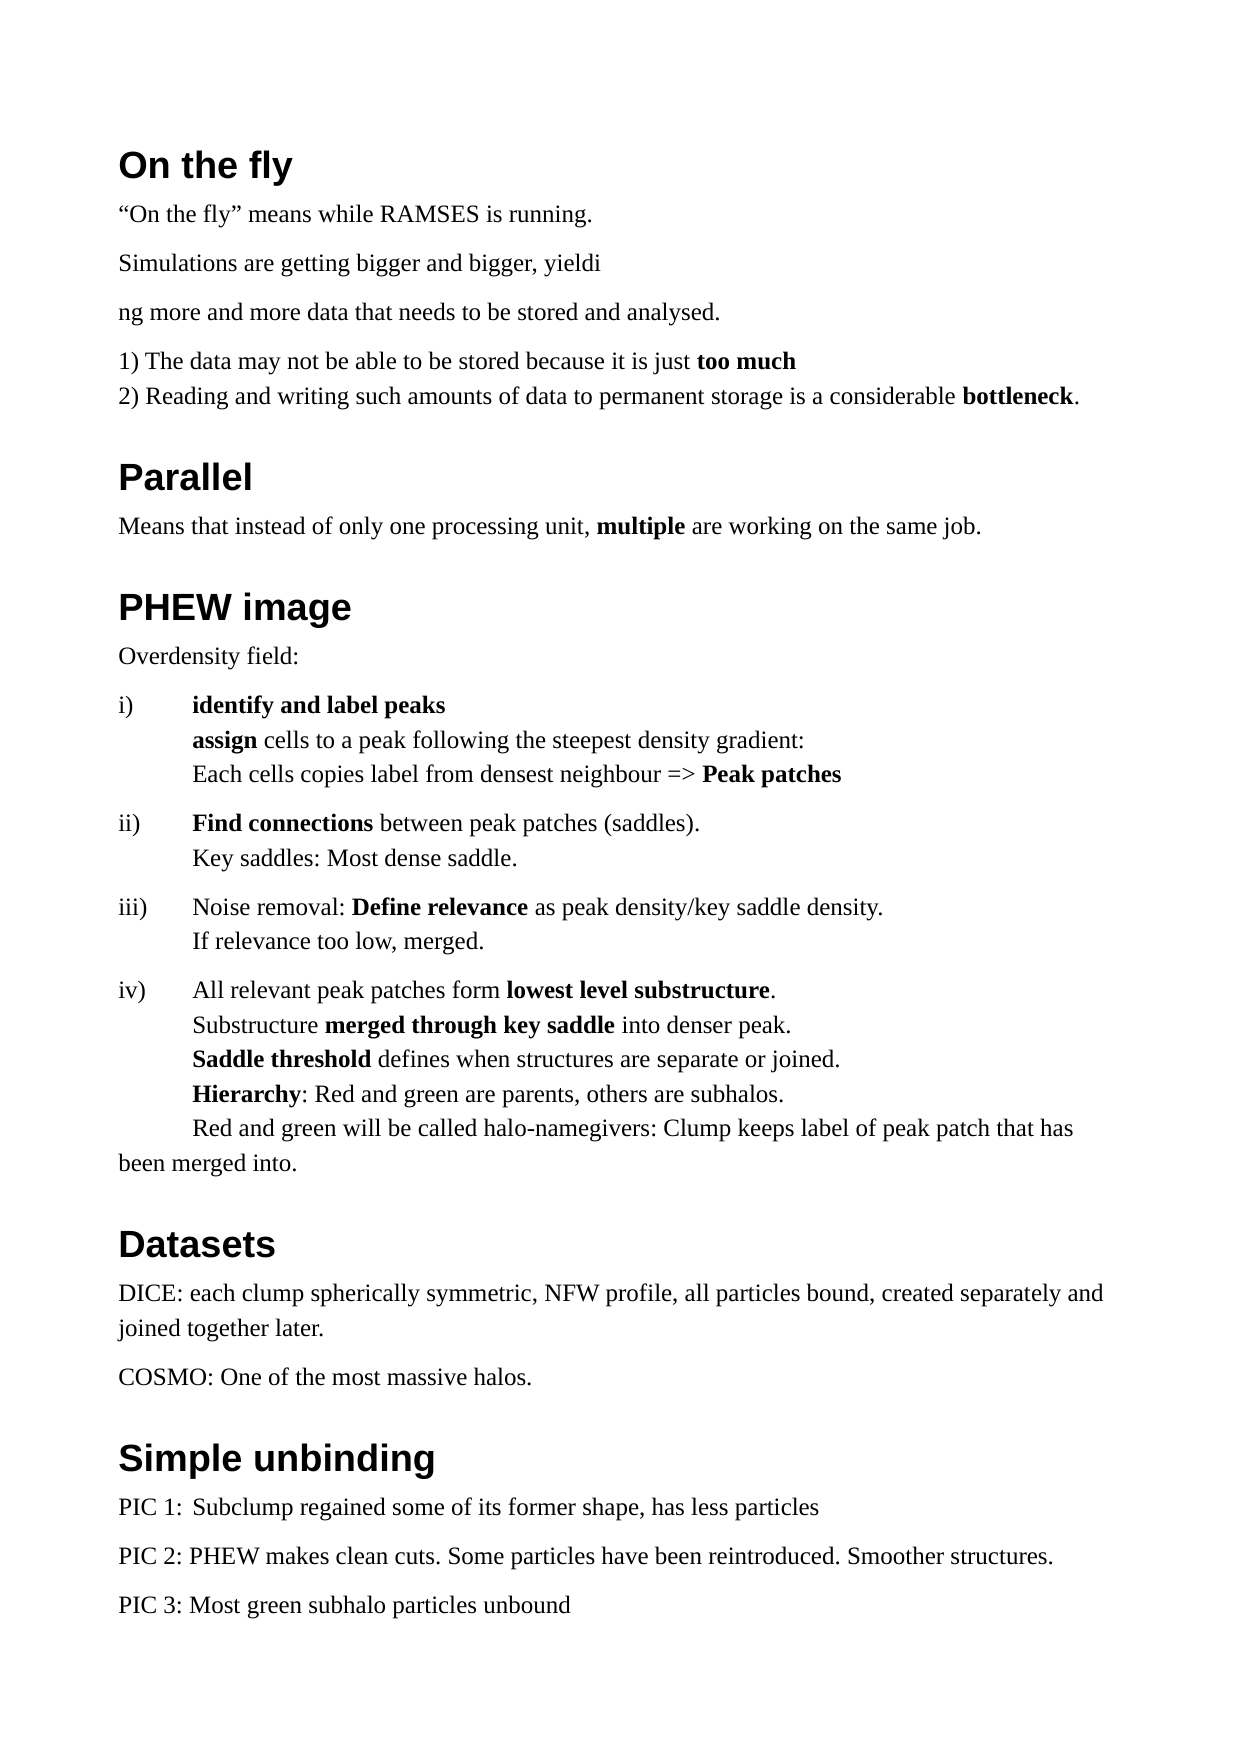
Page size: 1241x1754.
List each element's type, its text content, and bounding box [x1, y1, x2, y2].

text Means that instead of only one processing unit, multiple are working on the same job. [118, 511, 1122, 540]
subtitle Datasets [118, 1222, 1122, 1266]
subtitle PHEW image [118, 585, 1122, 629]
text PIC 1: Subclump regained some of its former shape, has less particles [118, 1492, 1122, 1521]
text ii) Find connections between peak patches (saddles). Key saddles: Most dense saddle. [118, 808, 1122, 872]
text COSMO: One of the most massive halos. [118, 1362, 1122, 1390]
text i) identify and label peaks assign cells to a peak following the steepest density gradient: Each cells copies label from densest neighbour => Peak patches [118, 690, 1122, 788]
text “On the fly” means while RAMSES is running. [118, 199, 1122, 228]
text Overdensity field: [118, 641, 1122, 670]
text iv) All relevant peak patches form lowest level substructure. Substructure merged through key saddle into denser peak. Saddle threshold defines when structures are separate or joined. Hierarchy: Red and green are parents, others are subhalos. Red and green will be called halo-namegivers: Clump keeps label of peak patch that has been merged into. [118, 976, 1122, 1177]
text PIC 3: Most green subhalo particles unbound [118, 1590, 1122, 1619]
text 1) The data may not be able to be stored because it is just too much 2) Reading and writing such amounts of data to permanent storage is a considerable bottleneck. [118, 346, 1122, 410]
text Simulations are getting bigger and bigger, yieldi [118, 248, 1122, 277]
subtitle Simple unbinding [118, 1436, 1122, 1479]
subtitle On the fly [118, 143, 1122, 187]
text DICE: each clump spherically symmetric, NFW profile, all particles bound, created separately and joined together later. [118, 1278, 1122, 1341]
subtitle Parallel [118, 455, 1122, 499]
text ng more and more data that needs to be stored and analysed. [118, 297, 1122, 326]
text PIC 2: PHEW makes clean cuts. Some particles have been reintroduced. Smoother structures. [118, 1541, 1122, 1570]
text iii) Noise removal: Define relevance as peak density/key saddle density. If relevance too low, merged. [118, 892, 1122, 955]
